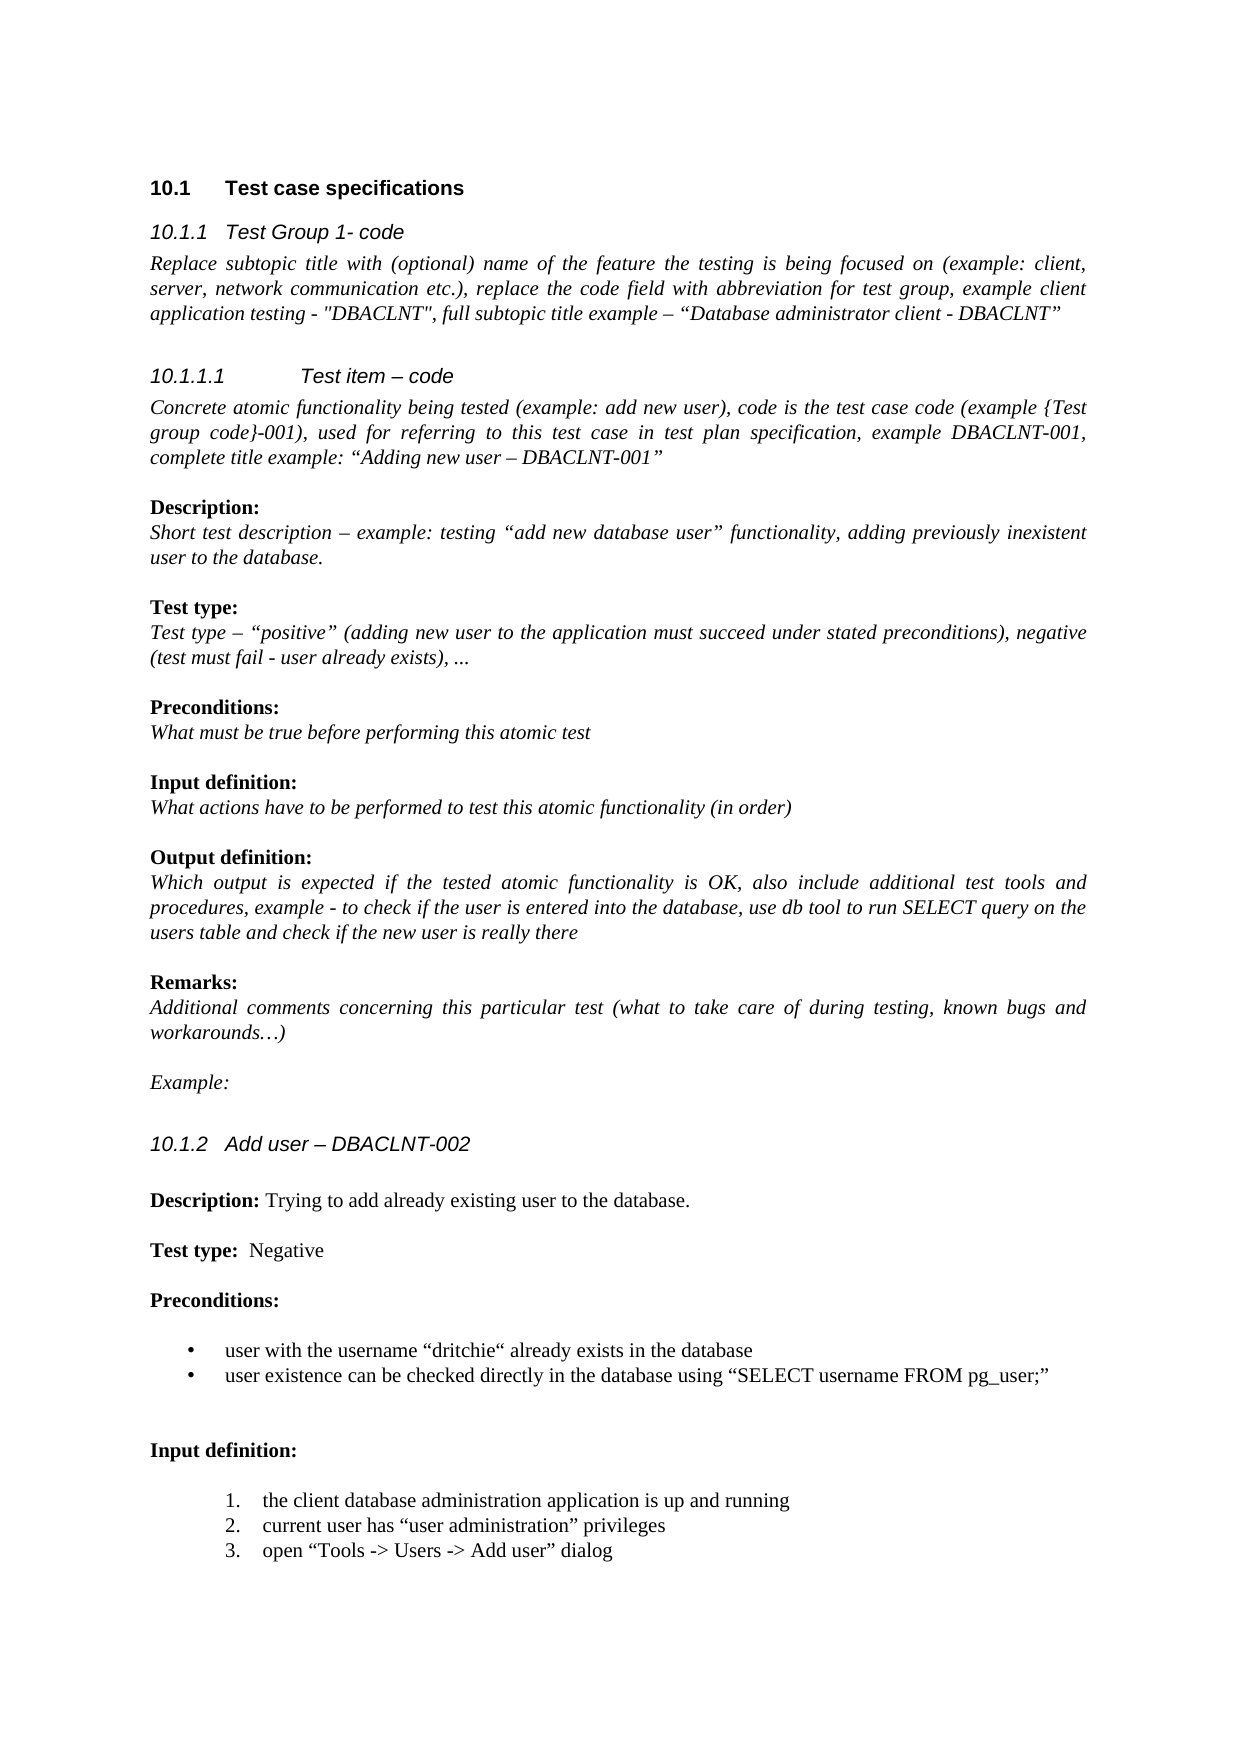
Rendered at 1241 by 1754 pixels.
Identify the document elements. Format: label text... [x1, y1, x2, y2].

text What must be true before performing this atomic test [150, 719, 1090, 744]
text Preconditions: [150, 1287, 1090, 1312]
text Which output is expected if the tested atomic functionality is OK, also include additional test tools and procedures, example - to check if the user is entered into the database, use db tool to run SELECT query on the users table and check if the new user is really there [150, 869, 1090, 944]
text Concrete atomic functionality being tested (example: add new user), code is the test case code (example {Test group code}-001), used for referring to this test case in test plan specification, example DBACLNT-001, complete title example: “Adding new user – DBACLNT-001” [150, 394, 1090, 469]
text Additional comments concerning this particular test (what to take care of during testing, known bugs and workarounds…) [150, 994, 1090, 1044]
text Short test description – example: testing “add new database user” functionality, adding previously inexistent user to the database. [150, 519, 1090, 569]
list user existence can be checked directly in the database using “SELECT username FROM pg_user;” [187, 1362, 1090, 1387]
subtitle Add user – DBACLNT-002 [150, 1131, 1090, 1156]
text Description: [150, 494, 1090, 519]
text Description: Trying to add already existing user to the database. [150, 1187, 1090, 1212]
subtitle Test Group 1- code [150, 219, 1090, 244]
text Input definition: [150, 1437, 1090, 1462]
list current user has “user administration” privileges [225, 1512, 1090, 1537]
text Example: [150, 1069, 1090, 1094]
subtitle Test case specifications [150, 175, 1090, 200]
text Replace subtopic title with (optional) name of the feature the testing is being focused on (example: client, server, network communication etc.), replace the code field with abbreviation for test group, example client application testing - "DBACLNT", full subtopic title example – “Database administrator client - DBACLNT” [150, 250, 1090, 325]
text What actions have to be performed to test this atomic functionality (in order) [150, 794, 1090, 819]
list user with the username “dritchie“ already exists in the database [187, 1337, 1090, 1362]
list open “Tools -> Users -> Add user” dialog [225, 1537, 1090, 1562]
text Test type – “positive” (adding new user to the application must succeed under stated preconditions), negative (test must fail - user already exists), ... [150, 619, 1090, 669]
text Input definition: [150, 769, 1090, 794]
text Output definition: [150, 844, 1090, 869]
subtitle Test item – code [150, 362, 1090, 387]
text Preconditions: [150, 694, 1090, 719]
text Test type: [150, 594, 1090, 619]
list the client database administration application is up and running [225, 1487, 1090, 1512]
text Remarks: [150, 969, 1090, 994]
text Test type: Negative [150, 1237, 1090, 1262]
